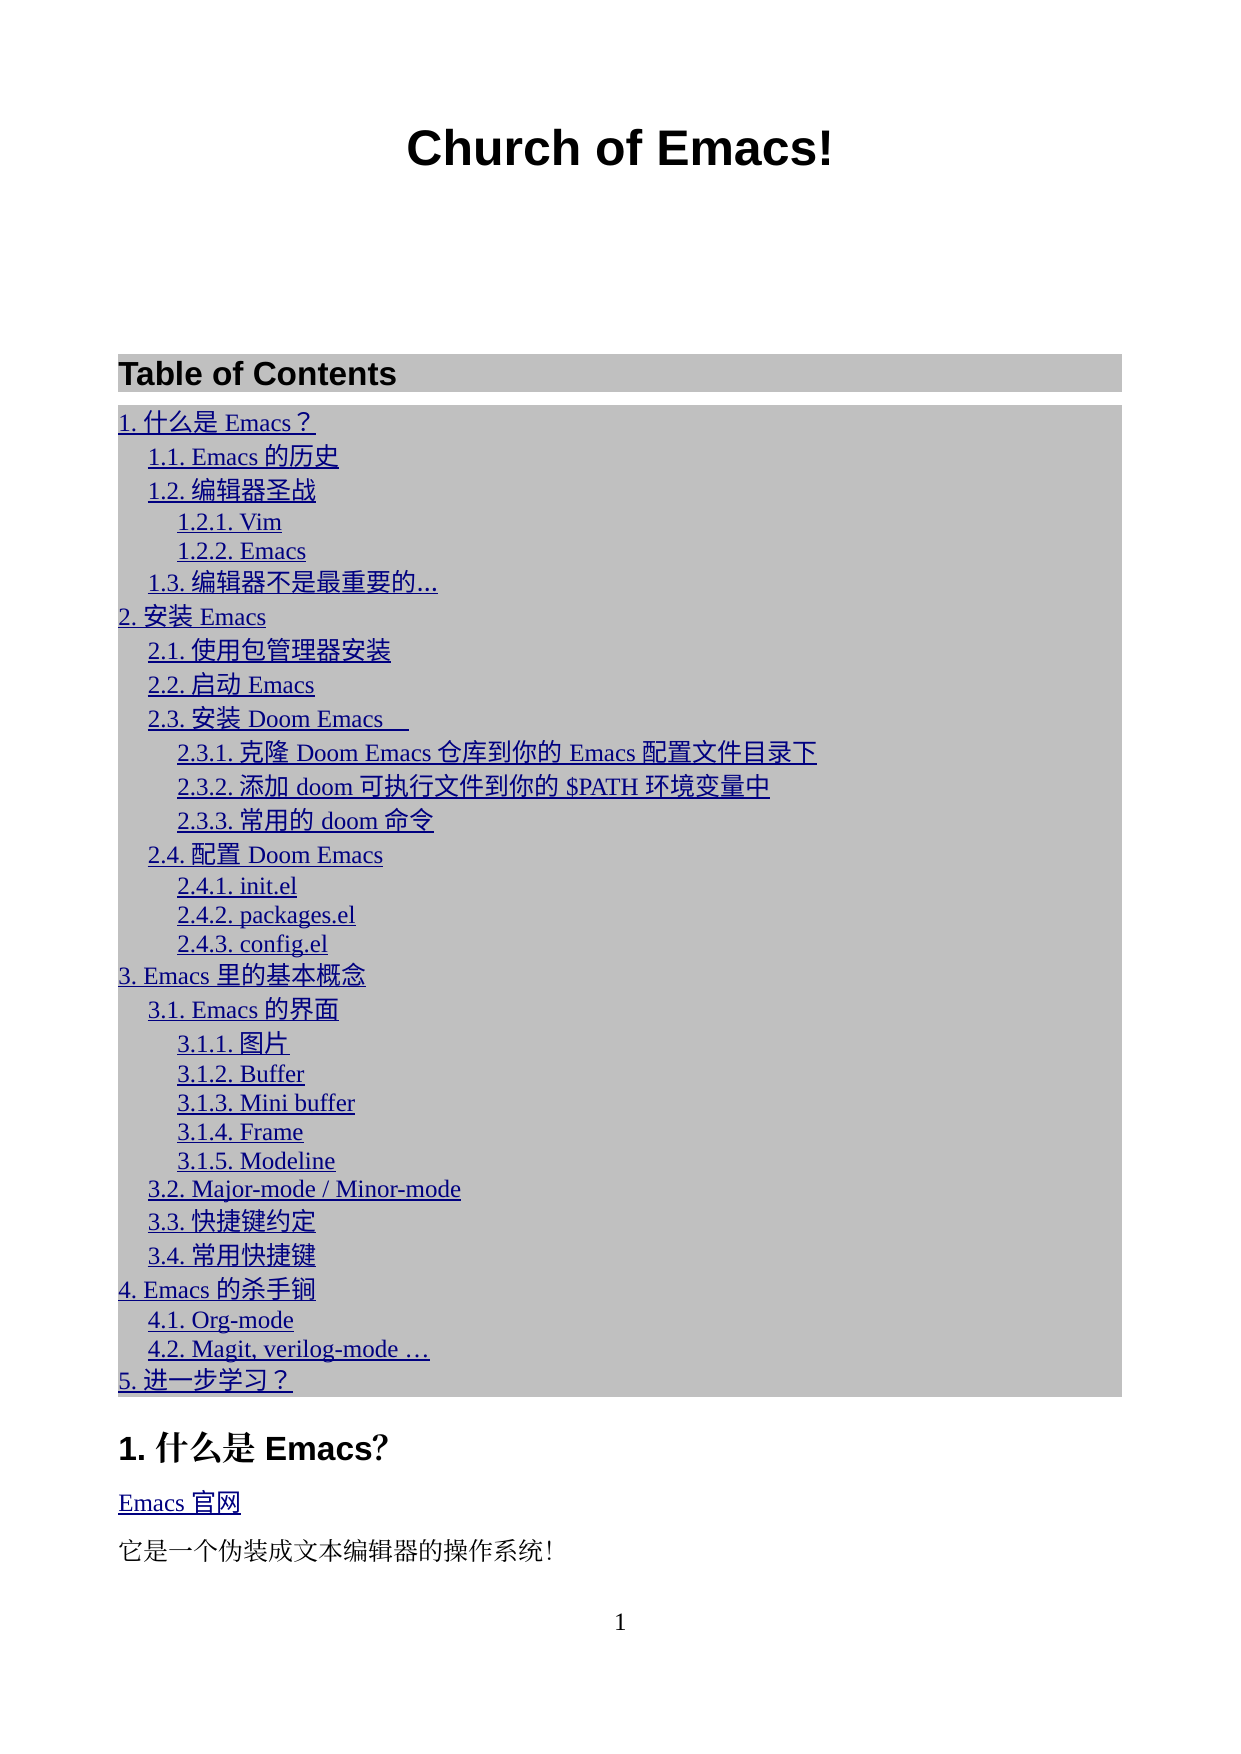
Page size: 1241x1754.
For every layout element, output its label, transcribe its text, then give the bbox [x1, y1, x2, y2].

text 1.2.1. Vim [177, 507, 1122, 536]
text Emacs 官网 [118, 1483, 1122, 1519]
text 3.1. Emacs 的界面 [148, 991, 1122, 1026]
text 2.3.2. 添加 doom 可执行文件到你的 $PATH 环境变量中 [177, 769, 1122, 803]
text 它是一个伪装成文本编辑器的操作系统！ [118, 1531, 1122, 1567]
text 3.3. 快捷键约定 [148, 1203, 1122, 1237]
text 2.4.2. packages.el [177, 900, 1122, 929]
text 4.1. Org-mode [148, 1306, 1122, 1334]
text 1.2.2. Emacs [177, 536, 1122, 564]
text 3.1.4. Frame [177, 1117, 1122, 1146]
text 3.1.5. Modeline [177, 1146, 1122, 1174]
text 1.1. Emacs 的历史 [148, 439, 1122, 473]
text 3.4. 常用快捷键 [148, 1237, 1122, 1271]
text 2.1. 使用包管理器安装 [148, 633, 1122, 667]
text 3.2. Major-mode / Minor-mode [148, 1174, 1122, 1203]
text 4.2. Magit, verilog-mode … [148, 1334, 1122, 1363]
text 2.3.1. 克隆 Doom Emacs 仓库到你的 Emacs 配置文件目录下 [177, 735, 1122, 769]
text 2. 安装 Emacs [118, 599, 1122, 633]
text 2.2. 启动 Emacs [148, 667, 1122, 701]
text 5. 进一步学习？ [118, 1363, 1122, 1397]
text 2.4.1. init.el [177, 871, 1122, 900]
text 3.1.3. Mini buffer [177, 1088, 1122, 1117]
text 1.2. 编辑器圣战 [148, 473, 1122, 507]
text 2.4. 配置 Doom Emacs [148, 837, 1122, 871]
text 2.3. 安装 Doom Emacs 👿 [148, 701, 1122, 735]
text 2.3.3. 常用的 doom 命令 [177, 803, 1122, 837]
subtitle 什么是 Emacs？ [118, 1422, 1122, 1470]
title Church of Emacs! [118, 118, 1122, 176]
text 1.3. 编辑器不是最重要的… [148, 564, 1122, 599]
text 3. Emacs 里的基本概念 [118, 957, 1122, 991]
text 4. Emacs 的杀手锏 [118, 1271, 1122, 1306]
text 2.4.3. config.el [177, 929, 1122, 957]
subtitle Table of Contents [118, 354, 1122, 392]
subtitle fermata@Fmaj9 [118, 233, 1122, 281]
text 3.1.2. Buffer [177, 1059, 1122, 1088]
text 3.1.1. 图片 [177, 1026, 1122, 1059]
text 1. 什么是 Emacs？ [118, 405, 1122, 439]
